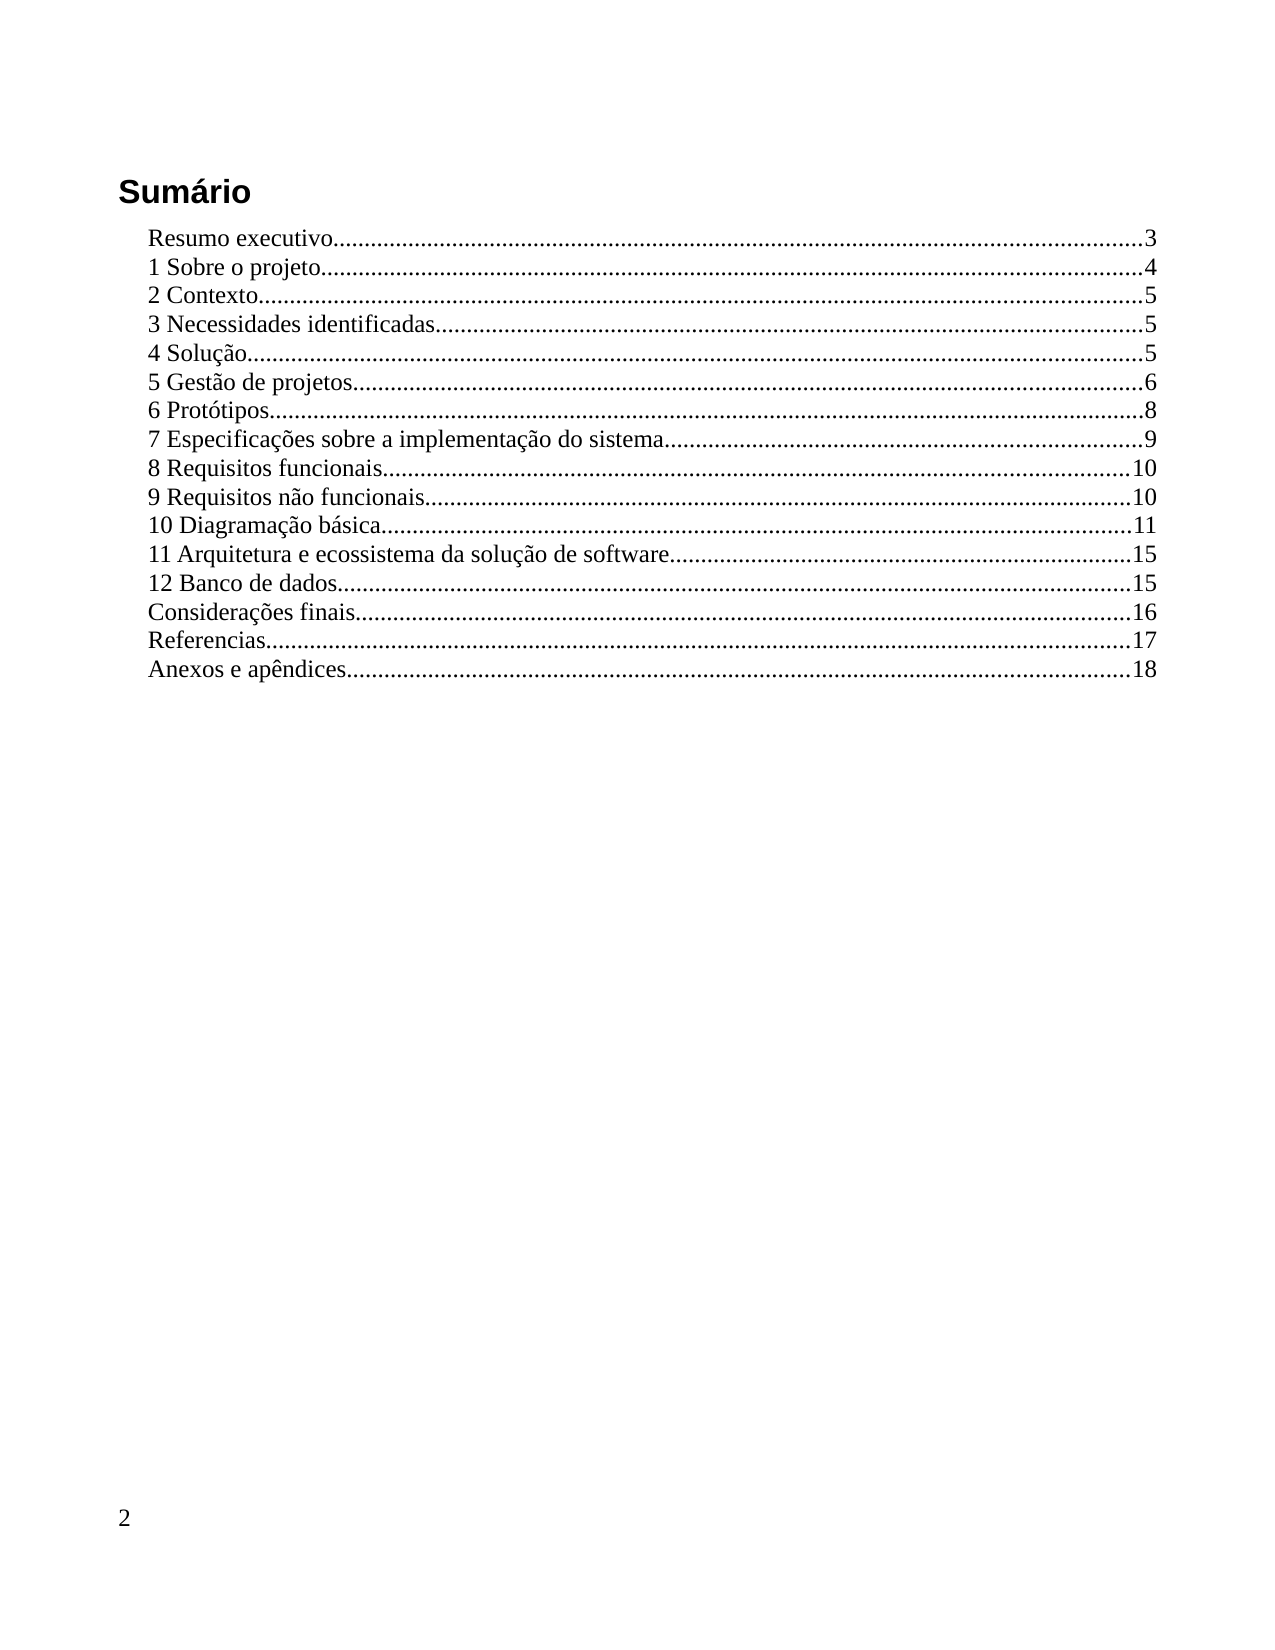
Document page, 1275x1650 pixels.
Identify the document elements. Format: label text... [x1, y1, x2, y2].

text 11 Arquitetura e ecossistema da solução de software 15 [148, 539, 1157, 568]
text 1 Sobre o projeto 4 [148, 252, 1157, 280]
text 9 Requisitos não funcionais 10 [148, 482, 1157, 510]
text Referencias 17 [148, 625, 1157, 654]
subtitle Sumário [118, 172, 1157, 210]
text 3 Necessidades identificadas 5 [148, 309, 1157, 338]
text 7 Especificações sobre a implementação do sistema 9 [148, 424, 1157, 453]
text 12 Banco de dados 15 [148, 568, 1157, 597]
text Considerações finais 16 [148, 597, 1157, 625]
text 5 Gestão de projetos 6 [148, 367, 1157, 395]
text 4 Solução 5 [148, 338, 1157, 367]
text Anexos e apêndices 18 [148, 654, 1157, 683]
text 8 Requisitos funcionais 10 [148, 453, 1157, 482]
text Resumo executivo 3 [148, 223, 1157, 252]
text 10 Diagramação básica 11 [148, 510, 1157, 539]
text 2 Contexto 5 [148, 280, 1157, 309]
text 6 Protótipos 8 [148, 395, 1157, 424]
